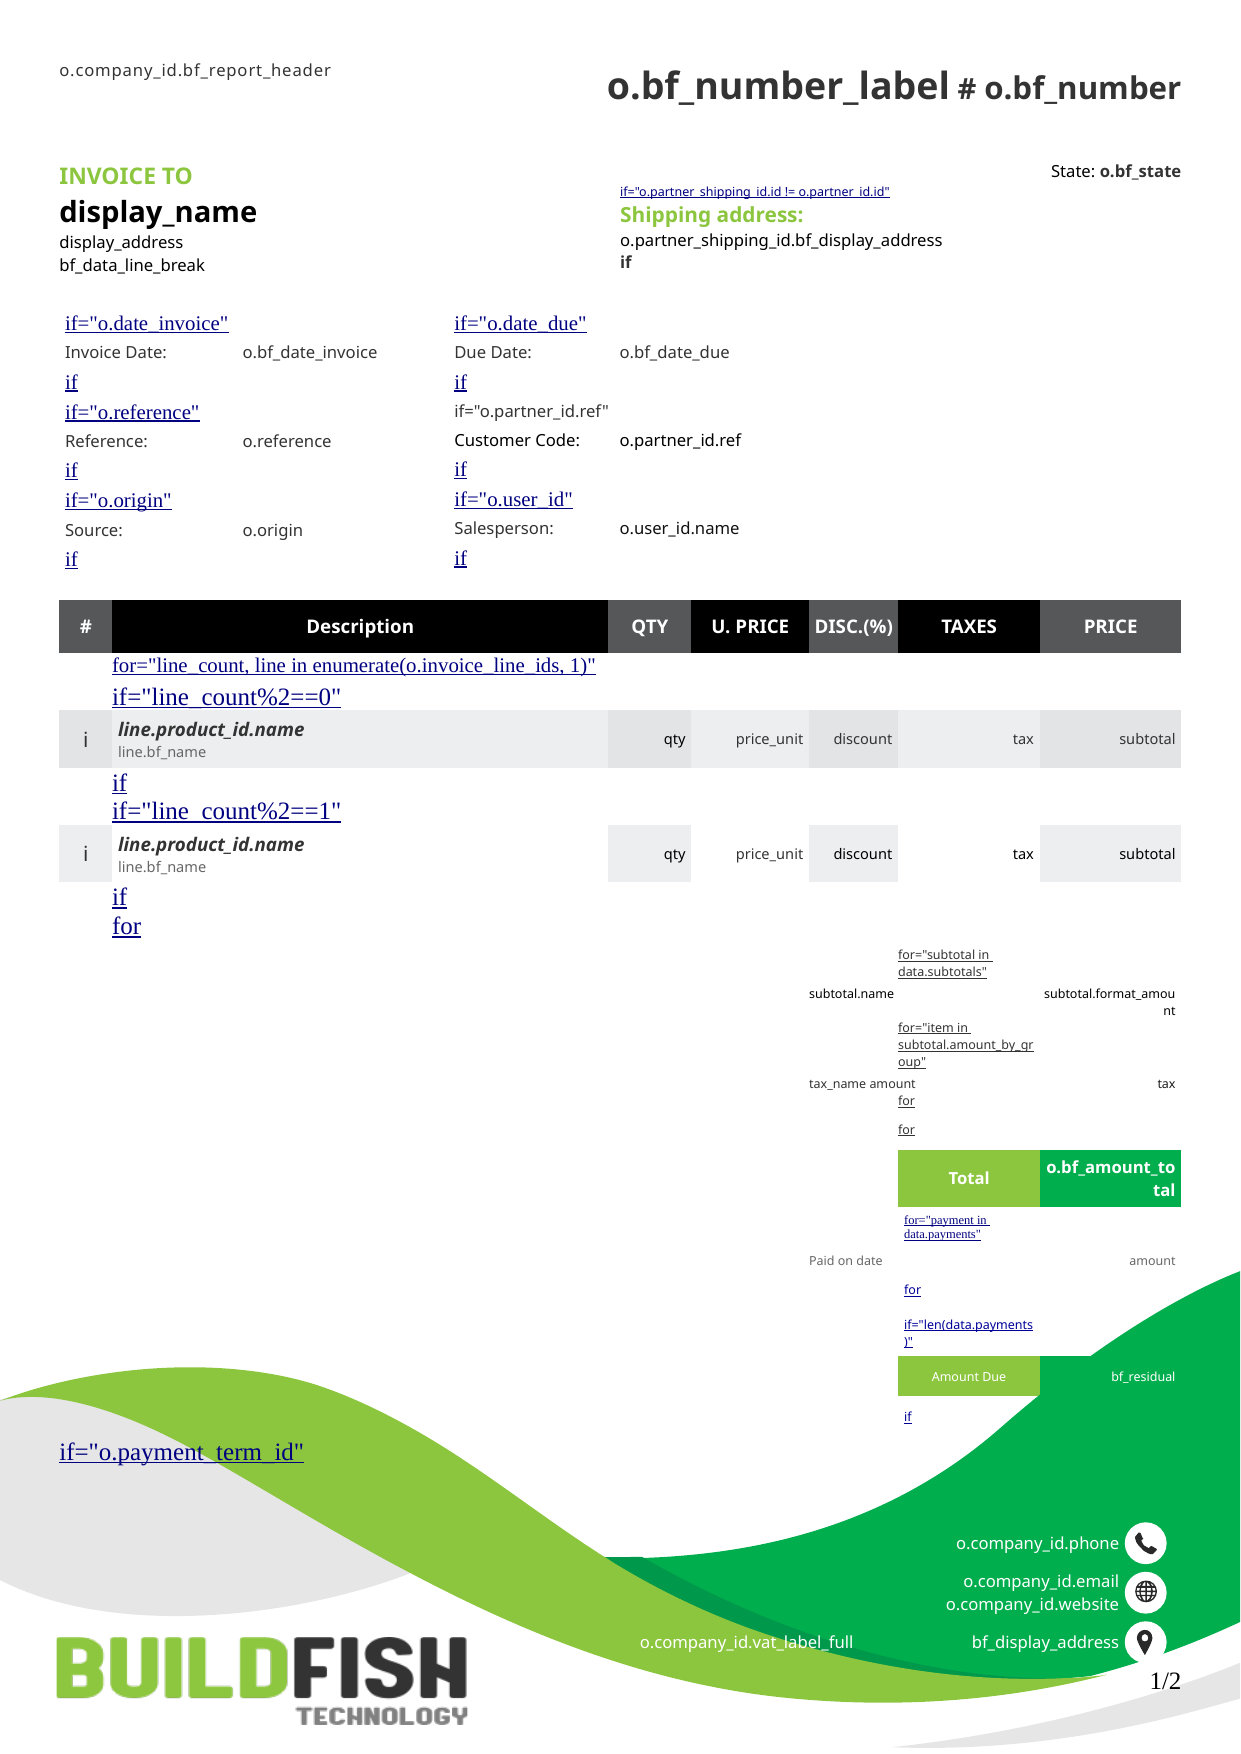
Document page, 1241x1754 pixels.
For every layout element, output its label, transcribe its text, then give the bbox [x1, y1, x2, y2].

table_cell Reference: [65, 424, 242, 452]
table_cell qty [608, 710, 691, 768]
table_cell Salesperson: [454, 511, 619, 539]
table_cell [59, 1150, 112, 1207]
table_cell [242, 541, 443, 571]
table_cell [1040, 883, 1181, 911]
table_header TAXES [898, 600, 1040, 653]
table_cell [608, 911, 691, 940]
table_cell [112, 1070, 608, 1092]
table_cell [59, 911, 112, 940]
table_cell if="o.user_id" [454, 481, 619, 511]
table_cell [691, 1150, 809, 1207]
table_cell [809, 883, 898, 911]
table_cell [1040, 1092, 1181, 1121]
table_cell [809, 1019, 898, 1070]
table_cell [608, 940, 691, 980]
table_header PRICE [1040, 600, 1181, 653]
table_cell [619, 394, 1181, 422]
table_cell [59, 980, 112, 1019]
table_cell [59, 940, 112, 980]
table_cell [112, 1207, 608, 1247]
table_cell [608, 1092, 691, 1121]
table_cell for [898, 1092, 1040, 1121]
table_cell if="line_count%2==0" [112, 682, 608, 710]
table_cell o.bf_amount_total [1040, 1150, 1181, 1207]
table_cell if="o.origin" [65, 482, 242, 512]
table_cell [59, 1092, 112, 1121]
table_cell [898, 911, 1040, 940]
table_cell [242, 364, 443, 394]
table_header if="o.date_invoice" [65, 305, 242, 335]
table_cell [691, 1070, 809, 1092]
table_cell i [59, 710, 112, 768]
table_cell [1040, 682, 1181, 710]
table_cell [608, 980, 691, 1019]
table_cell discount [809, 825, 898, 882]
table_cell [809, 1121, 898, 1149]
table_cell [809, 940, 898, 980]
table_cell [59, 653, 112, 682]
table_cell if [454, 540, 619, 569]
table_cell [59, 1070, 112, 1092]
table_cell [898, 796, 1040, 825]
table_cell [112, 1092, 608, 1121]
table_cell Amount Due [898, 1356, 1040, 1396]
table_cell tax [898, 825, 1040, 882]
table_cell Total [898, 1150, 1040, 1207]
table_cell Invoice Date: [65, 335, 242, 364]
table_cell o.user_id.name [619, 511, 1181, 539]
table_cell line.product_id.name line.bf_name [112, 825, 608, 882]
table_header DISC.(%) [809, 600, 898, 653]
table_header State: o.bf_state if="o.partner_shipping_id.id != o.partner_id.id" Shipping address: o.partner_shipping_id.bf_display_address if [620, 154, 1181, 276]
table_cell o.bf_date_invoice [242, 335, 443, 364]
table_cell [1040, 940, 1181, 980]
table_cell subtotal [1040, 825, 1181, 882]
table_cell Source: [65, 512, 242, 541]
table_header [242, 305, 443, 335]
table_cell i [59, 825, 112, 882]
table_cell [691, 1248, 809, 1269]
table_cell [608, 1356, 691, 1396]
table_cell o.origin [242, 512, 443, 541]
table_cell for="subtotal in data.subtotals" [898, 940, 1040, 980]
table_cell [112, 1121, 608, 1149]
table_cell [1040, 796, 1181, 825]
table_cell [112, 1310, 608, 1356]
table_cell [898, 768, 1040, 796]
table_cell [112, 1269, 608, 1310]
table_cell [809, 1207, 898, 1247]
picture [56, 1637, 468, 1725]
table_cell [608, 1070, 691, 1092]
table_cell [608, 1150, 691, 1207]
table_cell [809, 1310, 898, 1356]
table_cell [691, 768, 809, 796]
table_cell [59, 1121, 112, 1149]
table_cell subtotal [1040, 710, 1181, 768]
table_cell [608, 653, 691, 682]
table_header Description [112, 600, 608, 653]
text if="o.payment_term_id" [429, 1437, 988, 1466]
table_cell [619, 451, 1181, 481]
table_cell [608, 883, 691, 911]
table_cell Customer Code: [454, 422, 619, 451]
table_cell [691, 940, 809, 980]
table_cell bf_residual [1040, 1356, 1089, 1393]
table_cell o.partner_id.ref [619, 422, 1181, 451]
table_cell [691, 1396, 809, 1437]
table_cell tax [1040, 1070, 1181, 1092]
table_cell [608, 1248, 691, 1269]
table_cell [112, 1019, 608, 1070]
table_header # [59, 600, 112, 653]
table_cell [59, 1269, 112, 1310]
table_cell for [898, 1269, 1040, 1310]
table_cell [608, 1121, 691, 1149]
table_cell [608, 796, 691, 825]
table_cell subtotal.format_amount [1040, 980, 1181, 1019]
table_cell [691, 1356, 809, 1396]
table_cell tax_name amount [809, 1070, 1040, 1092]
table_cell [1040, 1269, 1181, 1310]
table_cell [691, 1269, 809, 1310]
table_cell [691, 1121, 809, 1149]
table_cell amount [1040, 1248, 1181, 1269]
table_cell discount [809, 710, 898, 768]
table_cell [691, 1310, 809, 1356]
table_cell [691, 911, 809, 940]
table_cell [1040, 1019, 1181, 1070]
table_cell [112, 940, 608, 980]
table_cell for="item in subtotal.amount_by_group" [898, 1019, 1040, 1070]
table_cell o.reference [242, 424, 443, 452]
table_cell price_unit [691, 825, 809, 882]
table_cell [242, 394, 443, 424]
table_cell for [898, 1121, 1040, 1149]
table_cell [1040, 1121, 1181, 1149]
table_cell for="payment in data.payments" [898, 1207, 1040, 1247]
table_cell [59, 883, 112, 911]
table_cell [1040, 768, 1181, 796]
table_cell price_unit [691, 710, 809, 768]
table_cell [242, 452, 443, 482]
table_header if="o.date_due" [454, 305, 619, 335]
table_cell for="line_count, line in enumerate(o.invoice_line_ids, 1)" [112, 653, 608, 682]
table_cell if [898, 1396, 1036, 1437]
table_cell [691, 883, 809, 911]
table_cell [691, 796, 809, 825]
table_cell [1040, 1207, 1181, 1247]
table_cell [112, 1150, 608, 1207]
table_cell [112, 980, 608, 1019]
table_cell [608, 1207, 691, 1247]
table_cell Due Date: [454, 335, 619, 364]
table_cell [112, 1356, 608, 1396]
table_cell [809, 796, 898, 825]
table_cell [112, 1248, 608, 1269]
table_cell [691, 1019, 809, 1070]
table_cell [809, 1092, 898, 1121]
table_cell [691, 1207, 809, 1247]
table_cell [59, 1356, 112, 1382]
table_header U. PRICE [691, 600, 809, 653]
table_cell [809, 682, 898, 710]
table_cell [691, 980, 809, 1019]
table_cell subtotal.name [809, 980, 1040, 1019]
table_cell if="o.reference" [65, 394, 242, 424]
table_cell [809, 653, 898, 682]
table_cell [1040, 911, 1181, 940]
table_header QTY [608, 600, 691, 653]
table_header [619, 305, 1181, 335]
table_cell if [454, 451, 619, 481]
table_cell [608, 768, 691, 796]
table_cell [59, 796, 112, 825]
table_cell [691, 653, 809, 682]
table_cell [1040, 653, 1181, 682]
table_cell [809, 768, 898, 796]
table_cell [691, 1092, 809, 1121]
table_cell [59, 1207, 112, 1247]
table_cell [349, 1396, 608, 1437]
table_cell if [112, 883, 608, 911]
table_cell o.bf_date_due [619, 335, 1181, 364]
table_cell if="len(data.payments)" [898, 1310, 1040, 1356]
table_cell [608, 682, 691, 710]
table_cell [809, 1269, 898, 1310]
table_cell for [112, 911, 608, 940]
table_cell [619, 364, 1181, 394]
table_cell [809, 911, 898, 940]
table_header INVOICE TO display_name display_address bf_data_line_break [59, 154, 620, 276]
table_cell [59, 1310, 112, 1356]
table_cell [898, 653, 1040, 682]
table_cell [608, 1019, 691, 1070]
table_cell [608, 1396, 691, 1437]
table_cell [898, 682, 1040, 710]
table_cell [619, 481, 1181, 511]
table_cell [1040, 1310, 1159, 1356]
table_cell [608, 1269, 691, 1310]
table_cell tax [898, 710, 1040, 768]
table_cell [898, 883, 1040, 911]
table_cell if="line_count%2==1" [112, 796, 608, 825]
table_cell line.product_id.name line.bf_name [112, 710, 608, 768]
table_cell if [65, 364, 242, 394]
table_cell if [454, 364, 619, 394]
table_cell [59, 1019, 112, 1070]
table_cell if [112, 768, 608, 796]
table_cell if [65, 452, 242, 482]
table_cell [608, 1310, 691, 1356]
table_cell [809, 1356, 898, 1396]
table_cell [59, 768, 112, 796]
table_cell [809, 1396, 898, 1437]
table_cell Paid on date [809, 1248, 1040, 1269]
table_header [443, 305, 454, 571]
table_cell [59, 1248, 112, 1269]
table_cell [691, 682, 809, 710]
table_cell [809, 1150, 898, 1207]
table_cell [242, 482, 443, 512]
table_cell if [65, 541, 242, 571]
table_cell [619, 540, 1181, 569]
table_cell qty [608, 825, 691, 882]
table_cell if="o.partner_id.ref" [454, 394, 619, 422]
table_cell [59, 682, 112, 710]
